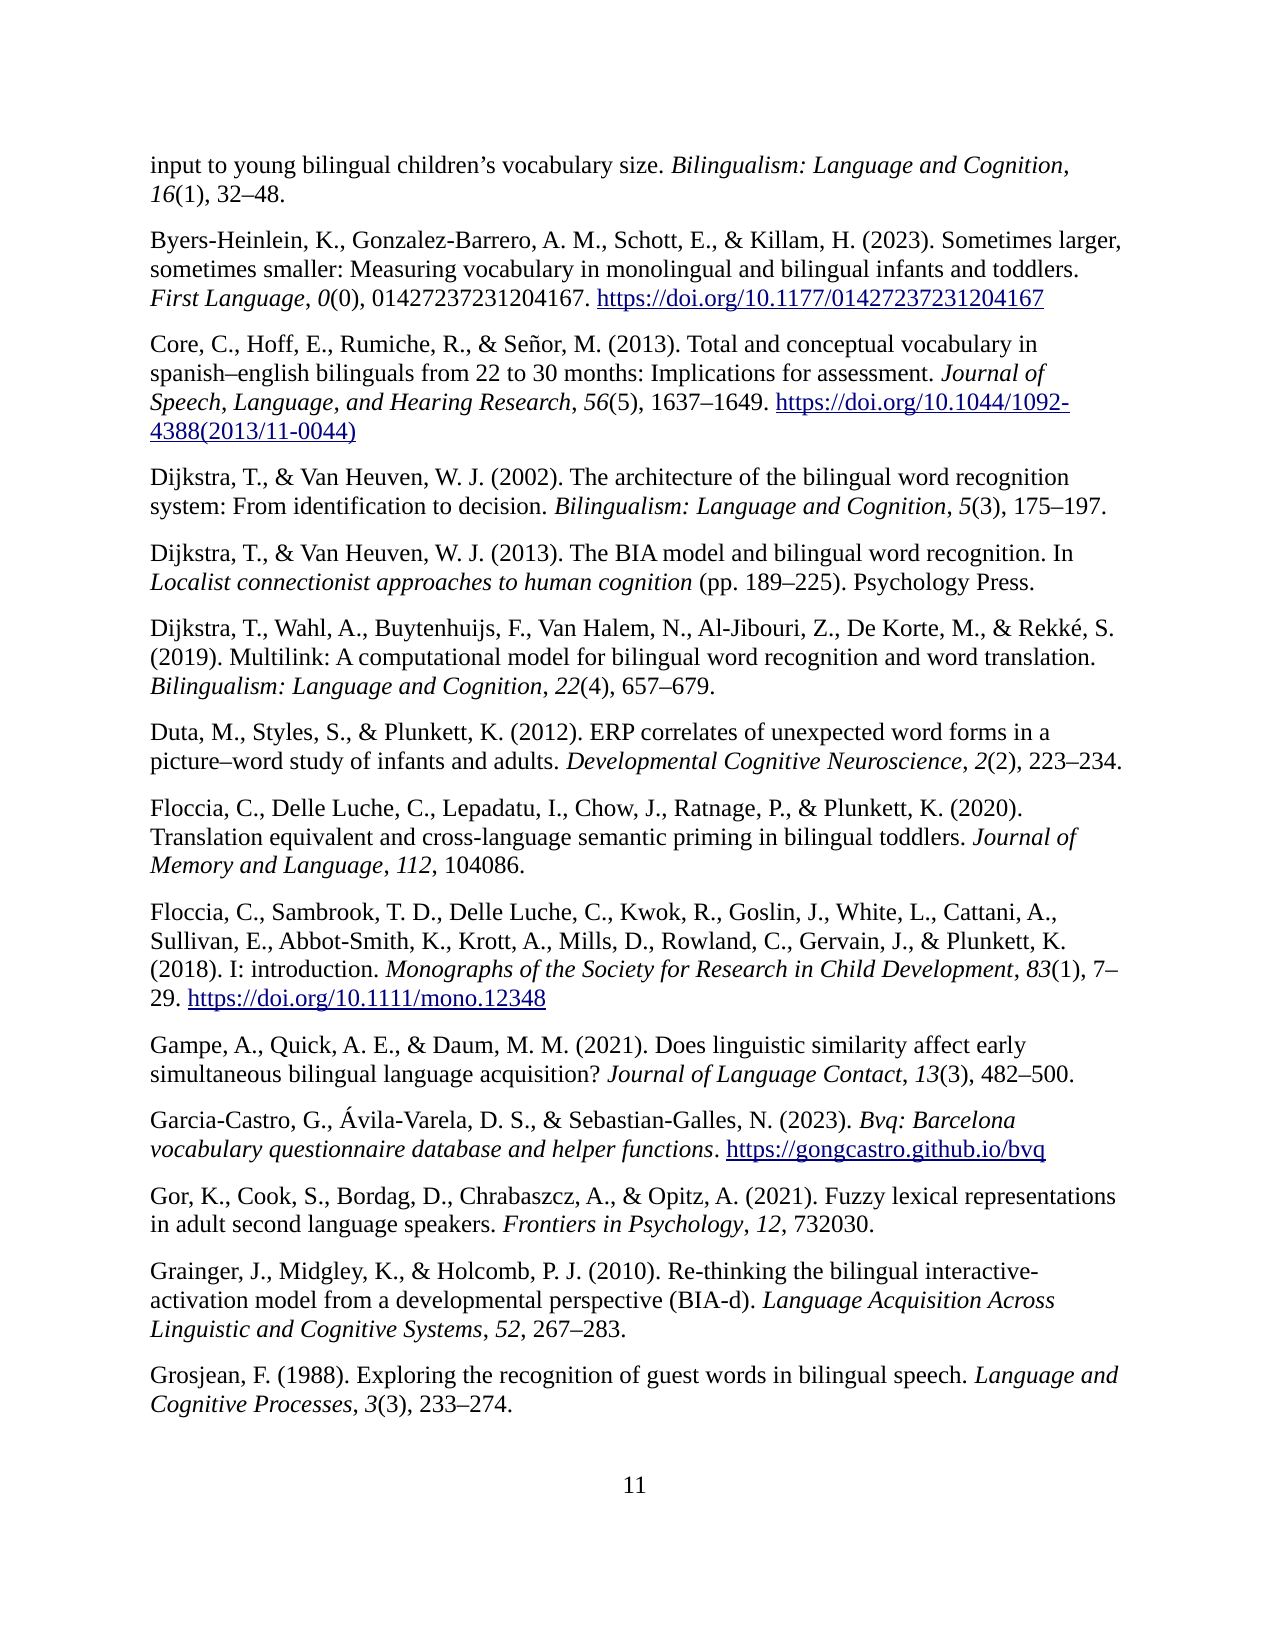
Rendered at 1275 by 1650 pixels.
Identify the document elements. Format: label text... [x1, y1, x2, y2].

text input to young bilingual children’s vocabulary size. Bilingualism: Language and Cognition, 16(1), 32–48. [150, 150, 1125, 207]
text Grainger, J., Midgley, K., & Holcomb, P. J. (2010). Re-thinking the bilingual interactive-activation model from a developmental perspective (BIA-d). Language Acquisition Across Linguistic and Cognitive Systems, 52, 267–283. [150, 1256, 1125, 1342]
text Gampe, A., Quick, A. E., & Daum, M. M. (2021). Does linguistic similarity affect early simultaneous bilingual language acquisition? Journal of Language Contact, 13(3), 482–500. [150, 1030, 1125, 1087]
text Dijkstra, T., & Van Heuven, W. J. (2013). The BIA model and bilingual word recognition. In Localist connectionist approaches to human cognition (pp. 189–225). Psychology Press. [150, 538, 1125, 595]
text Dijkstra, T., & Van Heuven, W. J. (2002). The architecture of the bilingual word recognition system: From identification to decision. Bilingualism: Language and Cognition, 5(3), 175–197. [150, 462, 1125, 520]
text Gor, K., Cook, S., Bordag, D., Chrabaszcz, A., & Opitz, A. (2021). Fuzzy lexical representations in adult second language speakers. Frontiers in Psychology, 12, 732030. [150, 1181, 1125, 1238]
text Core, C., Hoff, E., Rumiche, R., & Señor, M. (2013). Total and conceptual vocabulary in spanish–english bilinguals from 22 to 30 months: Implications for assessment. Journal of Speech, Language, and Hearing Research, 56(5), 1637–1649. https://doi.org/10.1044/1092-4388(2013/11-0044) [150, 329, 1125, 444]
text Duta, M., Styles, S., & Plunkett, K. (2012). ERP correlates of unexpected word forms in a picture–word study of infants and adults. Developmental Cognitive Neuroscience, 2(2), 223–234. [150, 717, 1125, 775]
text Byers-Heinlein, K., Gonzalez-Barrero, A. M., Schott, E., & Killam, H. (2023). Sometimes larger, sometimes smaller: Measuring vocabulary in monolingual and bilingual infants and toddlers. First Language, 0(0), 01427237231204167. https://doi.org/10.1177/01427237231204167 [150, 225, 1125, 312]
text Floccia, C., Delle Luche, C., Lepadatu, I., Chow, J., Ratnage, P., & Plunkett, K. (2020). Translation equivalent and cross-language semantic priming in bilingual toddlers. Journal of Memory and Language, 112, 104086. [150, 793, 1125, 879]
text Garcia-Castro, G., Ávila-Varela, D. S., & Sebastian-Galles, N. (2023). Bvq: Barcelona vocabulary questionnaire database and helper functions. https://gongcastro.github.io/bvq [150, 1105, 1125, 1163]
text Floccia, C., Sambrook, T. D., Delle Luche, C., Kwok, R., Goslin, J., White, L., Cattani, A., Sullivan, E., Abbot‐Smith, K., Krott, A., Mills, D., Rowland, C., Gervain, J., & Plunkett, K. (2018). I: introduction. Monographs of the Society for Research in Child Development, 83(1), 7–29. https://doi.org/10.1111/mono.12348 [150, 897, 1125, 1012]
text Dijkstra, T., Wahl, A., Buytenhuijs, F., Van Halem, N., Al-Jibouri, Z., De Korte, M., & Rekké, S. (2019). Multilink: A computational model for bilingual word recognition and word translation. Bilingualism: Language and Cognition, 22(4), 657–679. [150, 613, 1125, 699]
text Grosjean, F. (1988). Exploring the recognition of guest words in bilingual speech. Language and Cognitive Processes, 3(3), 233–274. [150, 1360, 1125, 1418]
